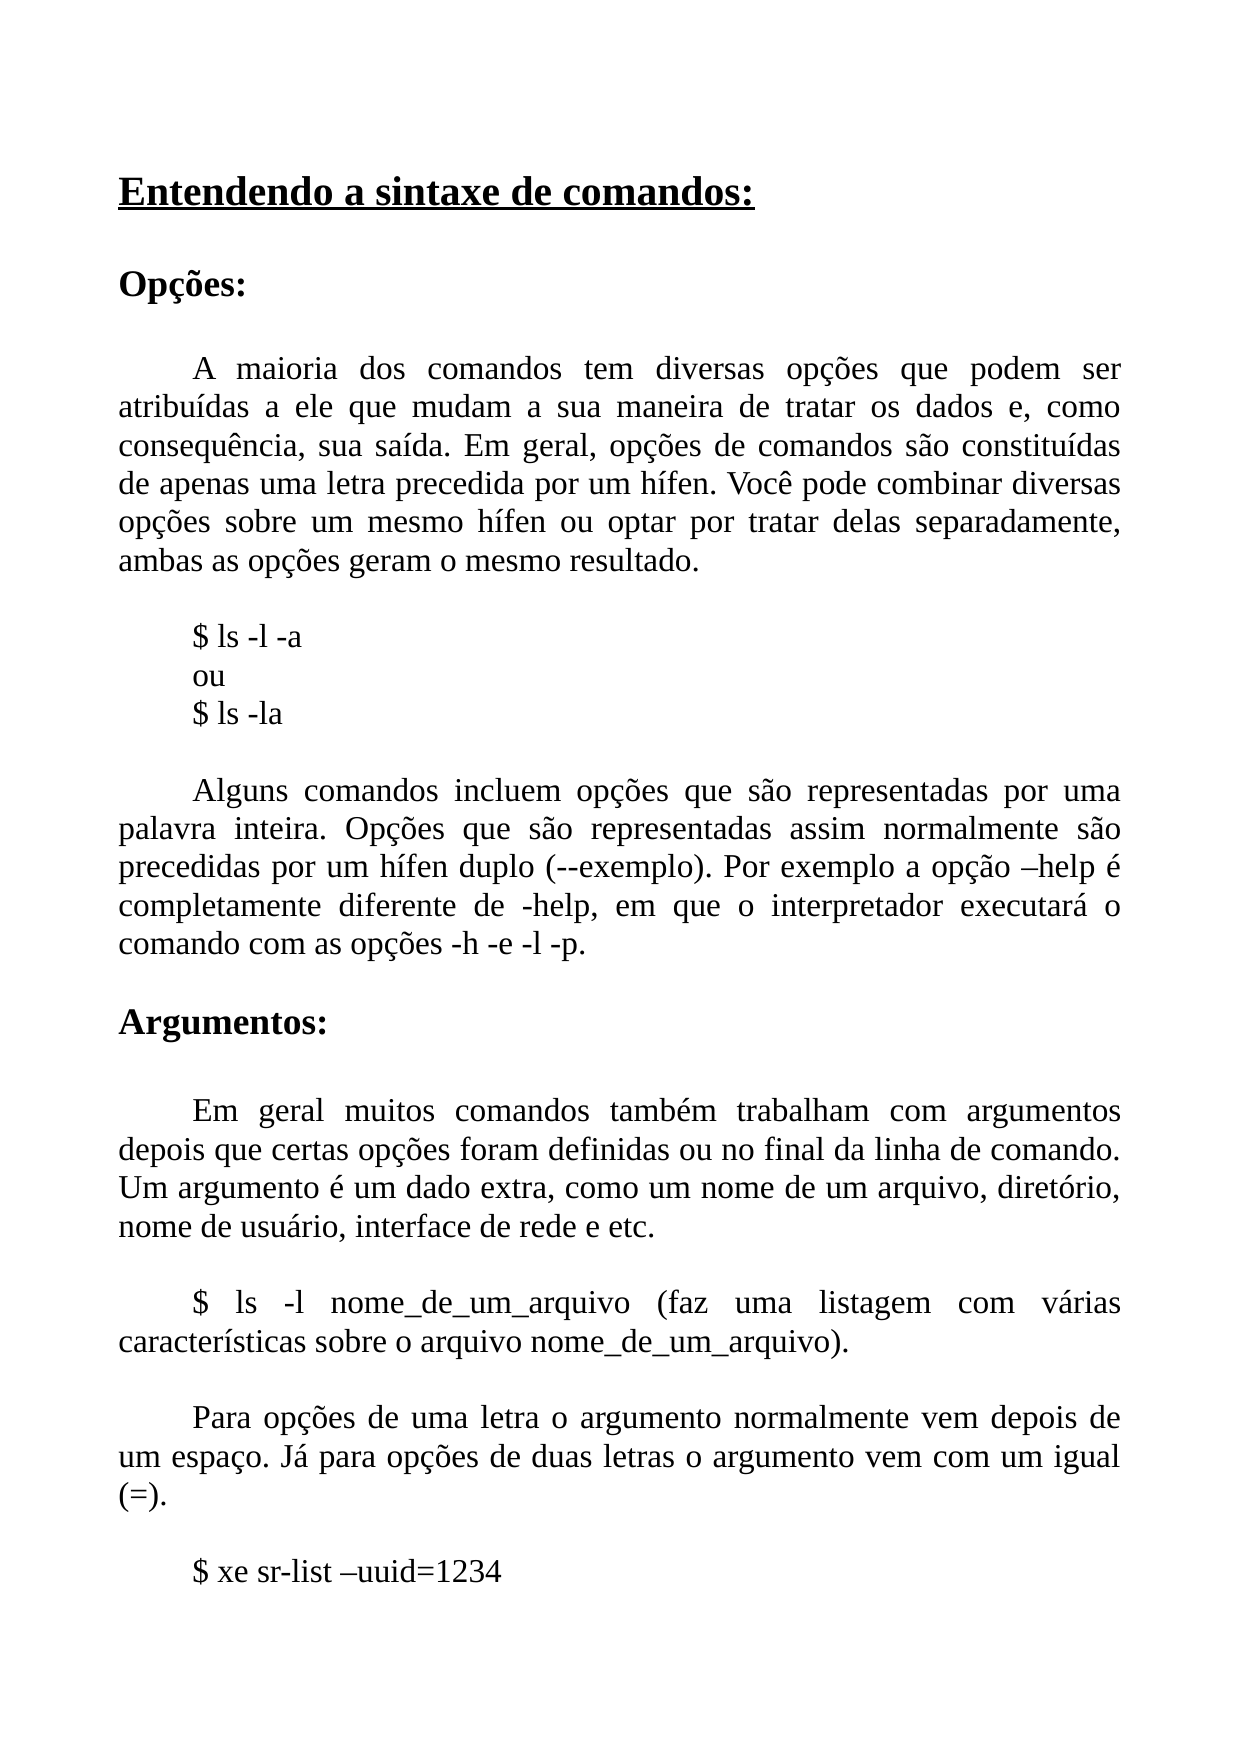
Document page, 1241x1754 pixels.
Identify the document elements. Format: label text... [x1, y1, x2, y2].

text $ ls -l nome_de_um_arquivo (faz uma listagem com várias características sobre o arquivo nome_de_um_arquivo). [118, 1282, 1122, 1359]
text Opções: [118, 262, 1122, 305]
text Entendendo a sintaxe de comandos: [118, 166, 1122, 214]
text Argumentos: [118, 1000, 1122, 1043]
text $ xe sr-list –uuid=1234 [118, 1551, 1122, 1589]
text $ ls -l -a [118, 616, 1122, 655]
text Em geral muitos comandos também trabalham com argumentos depois que certas opções foram definidas ou no final da linha de comando. Um argumento é um dado extra, como um nome de um arquivo, diretório, nome de usuário, interface de rede e etc. [118, 1086, 1122, 1244]
text $ ls -la [118, 693, 1122, 731]
text Alguns comandos incluem opções que são representadas por uma palavra inteira. Opções que são representadas assim normalmente são precedidas por um hífen duplo (--exemplo). Por exemplo a opção –help é completamente diferente de -help, em que o interpretador executará o comando com as opções -h -e -l -p. [118, 770, 1122, 961]
text A maioria dos comandos tem diversas opções que podem ser atribuídas a ele que mudam a sua maneira de tratar os dados e, como consequência, sua saída. Em geral, opções de comandos são constituídas de apenas uma letra precedida por um hífen. Você pode combinar diversas opções sobre um mesmo hífen ou optar por tratar delas separadamente, ambas as opções geram o mesmo resultado. [118, 348, 1122, 578]
text ou [118, 655, 1122, 693]
text Para opções de uma letra o argumento normalmente vem depois de um espaço. Já para opções de duas letras o argumento vem com um igual (=). [118, 1397, 1122, 1512]
